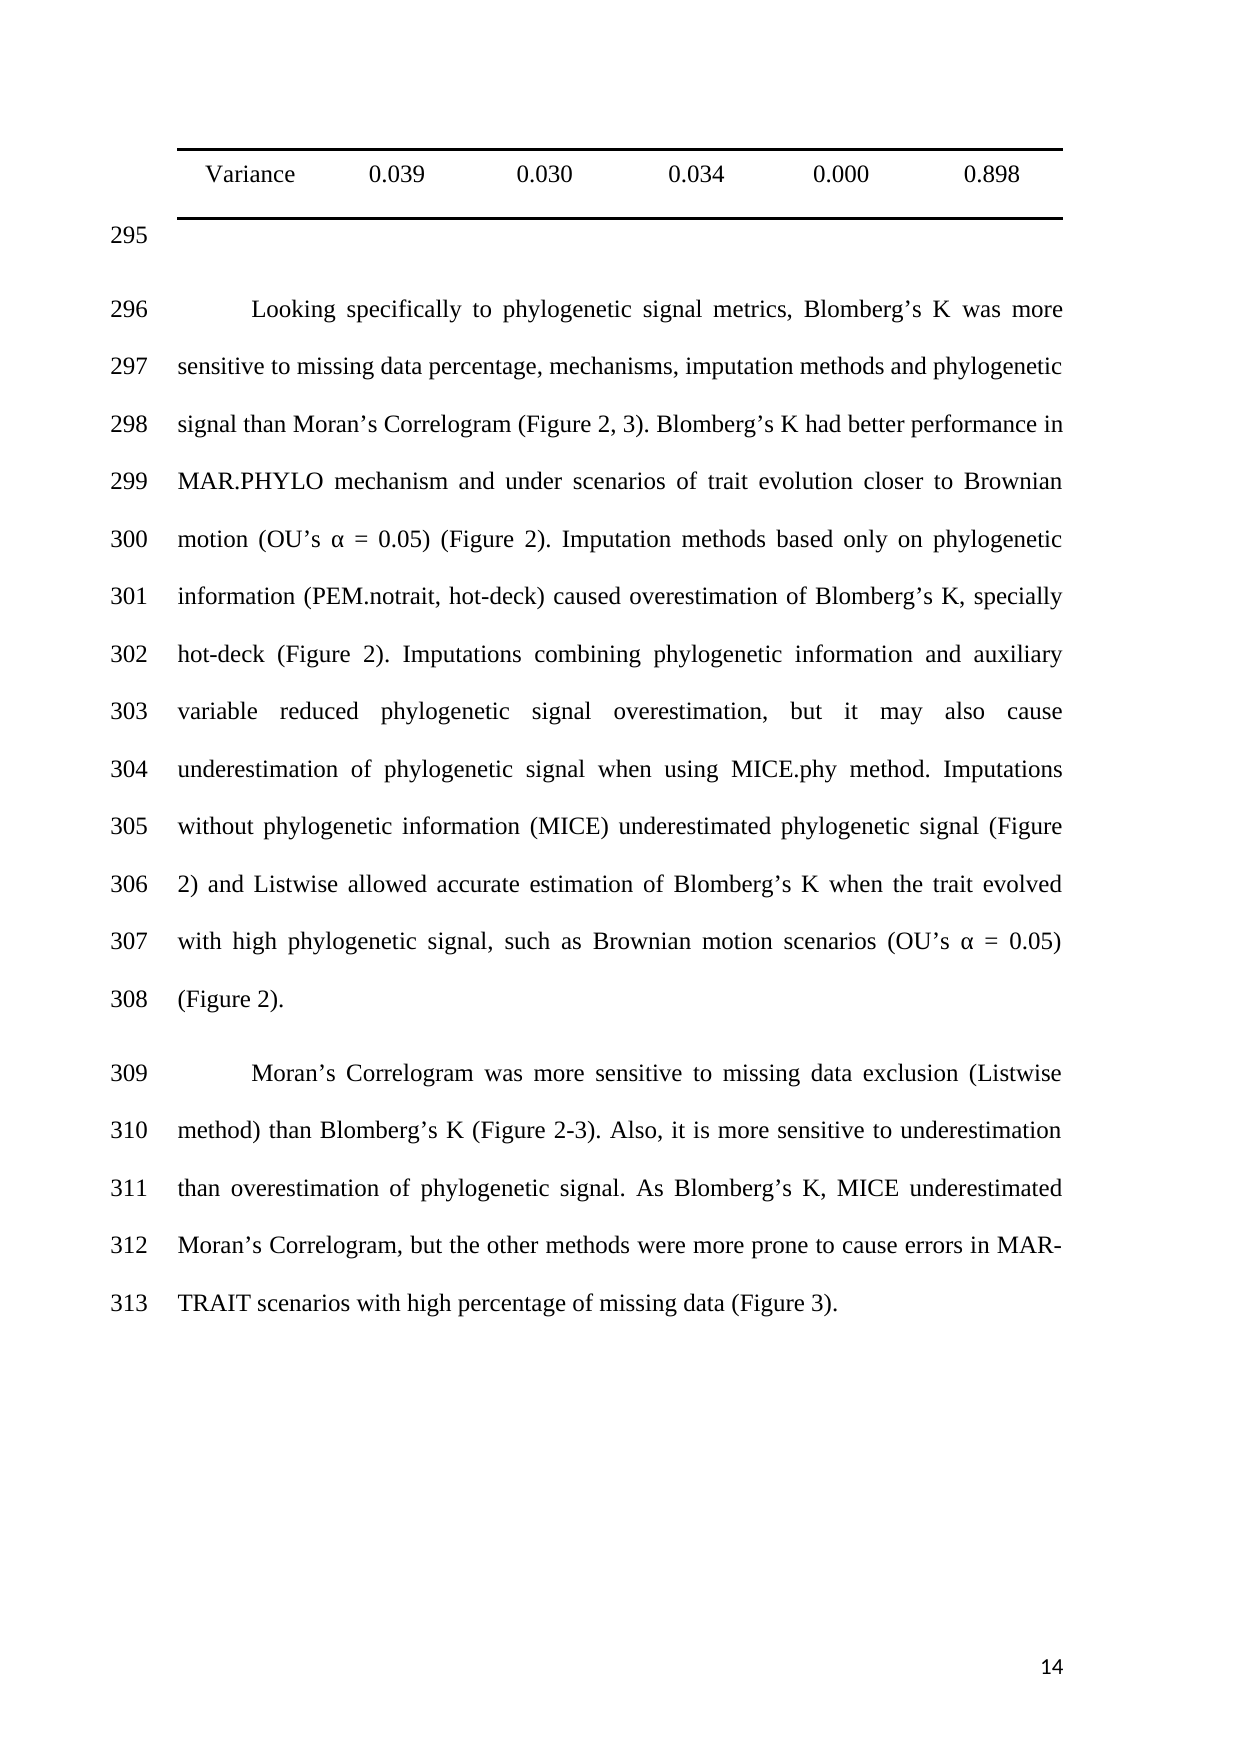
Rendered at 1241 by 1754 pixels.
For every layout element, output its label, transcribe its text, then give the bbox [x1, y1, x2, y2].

table_cell 0.034 [619, 151, 767, 217]
text Looking specifically to phylogenetic signal metrics, Blomberg’s K was more sensitive to missing data percentage, mechanisms, imputation methods and phylogenetic signal than Moran’s Correlogram (Figure 2, 3). Blomberg’s K had better performance in MAR.PHYLO mechanism and under scenarios of trait evolution closer to Brownian motion (OU’s α = 0.05) (Figure 2). Imputation methods based only on phylogenetic information (PEM.notrait, hot-deck) caused overestimation of Blomberg’s K, specially hot-deck (Figure 2). Imputations combining phylogenetic information and auxiliary variable reduced phylogenetic signal overestimation, but it may also cause underestimation of phylogenetic signal when using MICE.phy method. Imputations without phylogenetic information (MICE) underestimated phylogenetic signal (Figure 2) and Listwise allowed accurate estimation of Blomberg’s K when the trait evolved with high phylogenetic signal, such as Brownian motion scenarios (OU’s α = 0.05) (Figure 2). [177, 294, 1063, 1013]
table_cell 0.039 [323, 151, 470, 217]
table_cell Variance [177, 151, 323, 217]
table_cell 0.000 [767, 151, 914, 217]
text Moran’s Correlogram was more sensitive to missing data exclusion (Listwise method) than Blomberg’s K (Figure 2-3). Also, it is more sensitive to underestimation than overestimation of phylogenetic signal. As Blomberg’s K, MICE underestimated Moran’s Correlogram, but the other methods were more prone to cause errors in MAR-TRAIT scenarios with high percentage of missing data (Figure 3). [177, 1058, 1063, 1317]
table_cell 0.898 [915, 151, 1063, 217]
table_cell 0.030 [470, 151, 619, 217]
